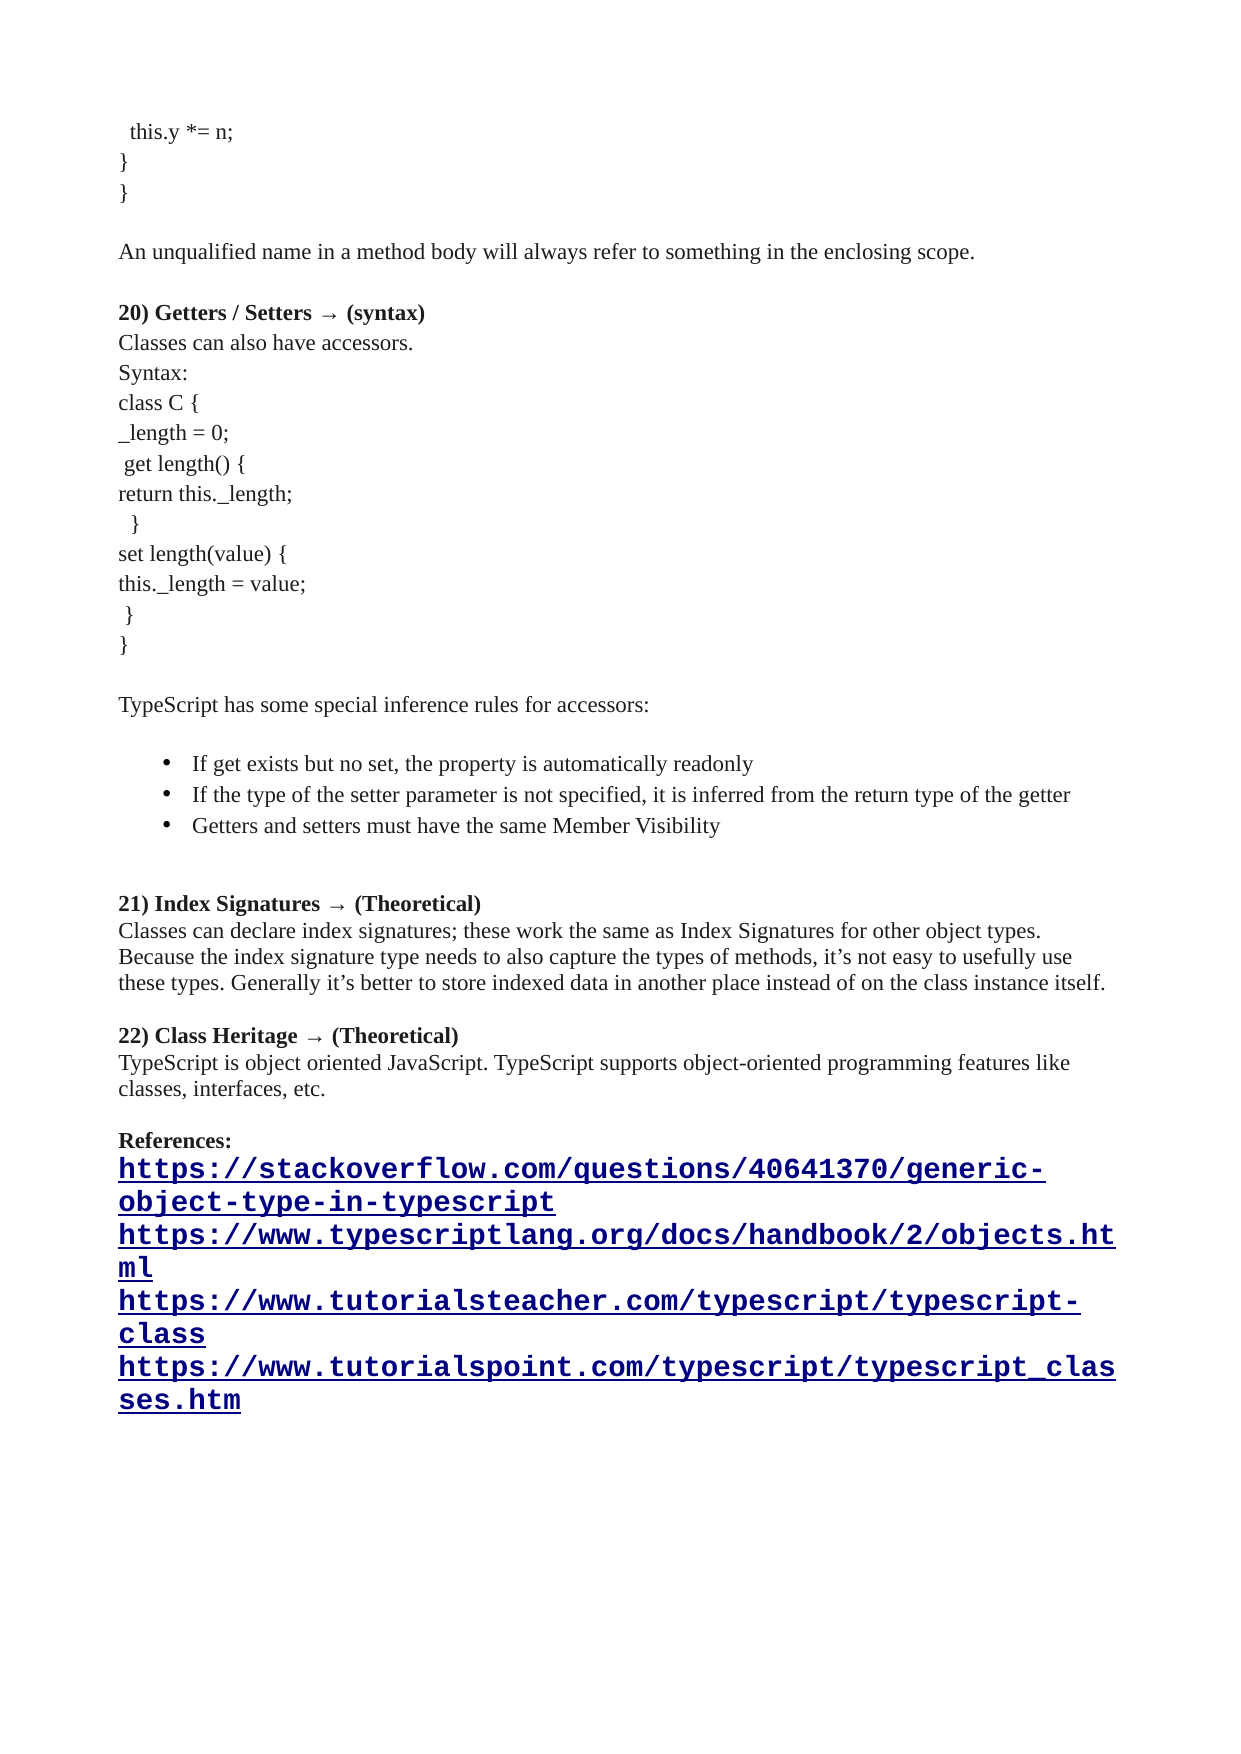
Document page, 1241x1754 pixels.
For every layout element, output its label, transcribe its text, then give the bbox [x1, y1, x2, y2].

subtitle 21) Index Signatures → (Theoretical) Classes can declare index signatures; these work the same as Index Signatures for other object types. Because the index signature type needs to also capture the types of methods, it’s not easy to usefully use these types. Generally it’s better to store indexed data in another place instead of on the class instance itself. 22) Class Heritage → (Theoretical) TypeScript is object oriented JavaScript. TypeScript supports object-oriented programming features like classes, interfaces, etc. References: https://stackoverflow.com/questions/40641370/generic-object-type-in-typescript https://www.typescriptlang.org/docs/handbook/2/objects.html https://www.tutorialsteacher.com/typescript/typescript-class https://www.tutorialspoint.com/typescript/typescript_classes.htm [118, 890, 1122, 1418]
text this.y *= n; } } [118, 118, 1122, 205]
list If get exists but no set, the property is automatically readonly [162, 750, 1122, 777]
text TypeScript has some special inference rules for accessors: [118, 691, 1122, 717]
list Getters and setters must have the same Member Visibility [162, 812, 1122, 872]
list If the type of the setter parameter is not specified, it is inferred from the return type of the getter [162, 781, 1122, 808]
text An unqualified name in a method body will always refer to something in the enclosing scope. 20) Getters / Setters → (syntax) Classes can also have accessors. Syntax: class C { _length = 0; get length() { return this._length; } set length(value) { this._length = value; } } [118, 238, 1122, 657]
